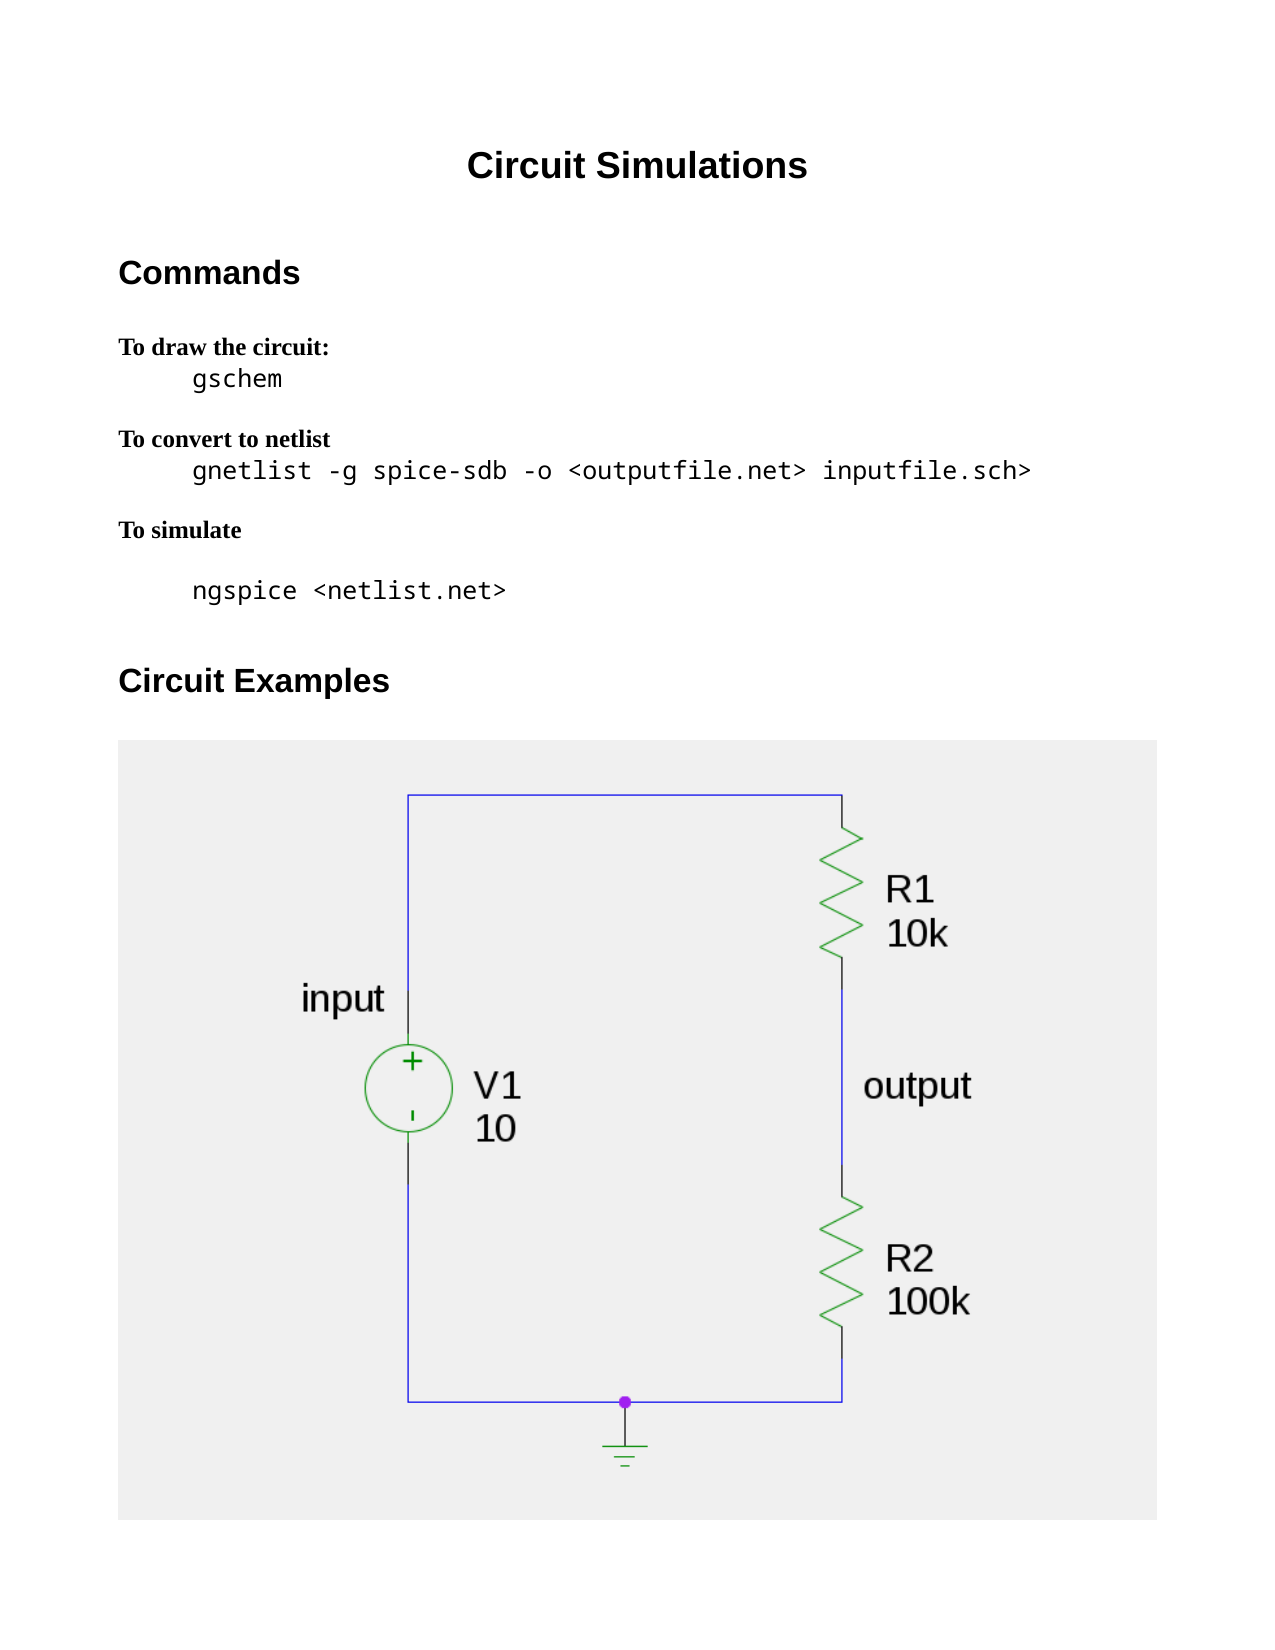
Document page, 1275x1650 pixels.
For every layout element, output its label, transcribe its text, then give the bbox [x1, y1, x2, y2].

text ngspice <netlist.net> [192, 573, 1157, 607]
text To draw the circuit: [118, 332, 1157, 361]
text gnetlist -g spice-sdb -o <outputfile.net> inputfile.sch> [192, 453, 1157, 487]
subtitle Circuit Examples [118, 661, 1157, 699]
subtitle Commands [118, 252, 1157, 291]
picture [118, 740, 1157, 1520]
title Circuit Simulations [118, 143, 1157, 186]
text gschem [192, 361, 1157, 395]
text To convert to netlist [118, 424, 1157, 453]
text To simulate [118, 516, 1157, 544]
